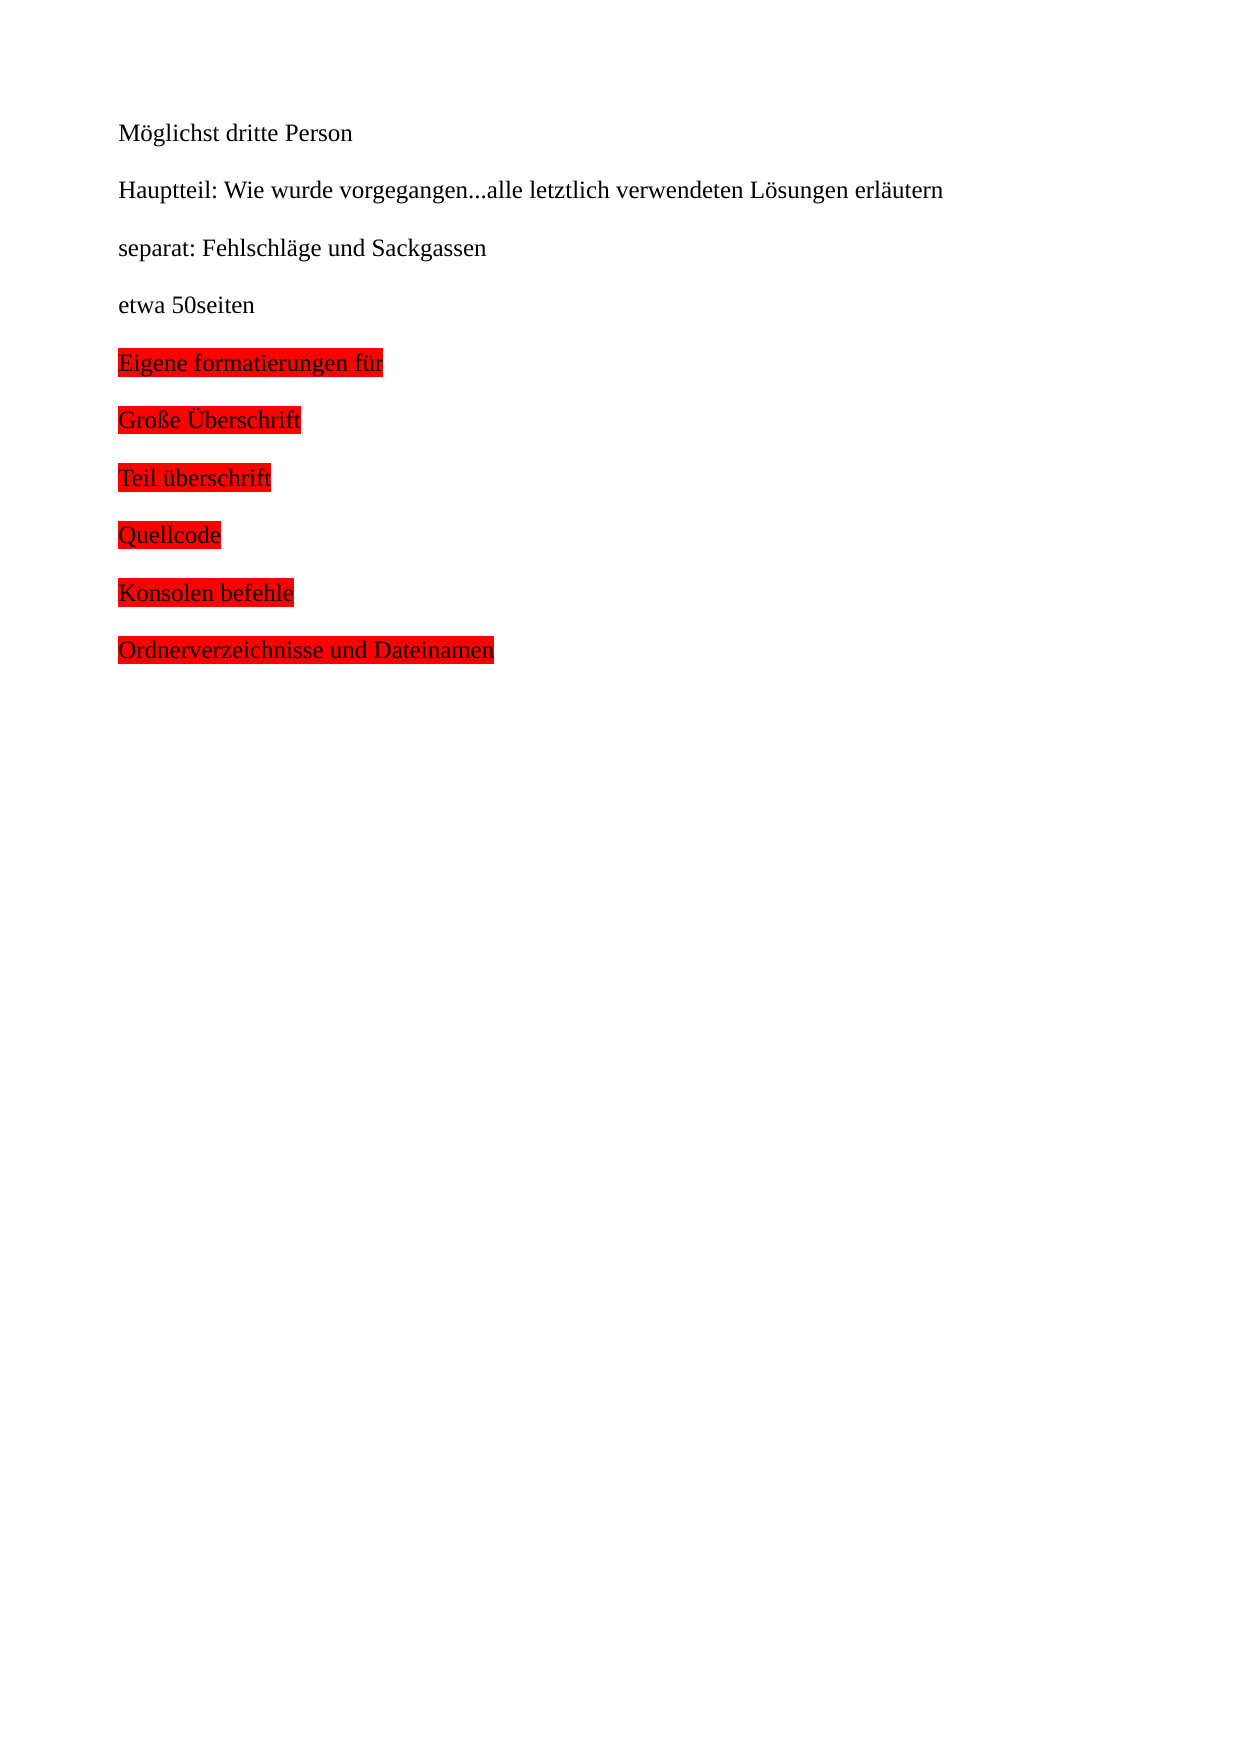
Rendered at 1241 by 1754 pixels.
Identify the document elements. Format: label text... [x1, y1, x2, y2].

text Große Überschrift [118, 406, 1122, 434]
text Quellcode [118, 521, 1122, 549]
text etwa 50seiten [118, 291, 1122, 319]
text Teil überschrift [118, 463, 1122, 492]
text Eigene formatierungen für [118, 348, 1122, 377]
text Möglichst dritte Person [118, 118, 1122, 147]
text Ordnerverzeichnisse und Dateinamen [118, 636, 1122, 664]
text Konsolen befehle [118, 578, 1122, 607]
text Hauptteil: Wie wurde vorgegangen...alle letztlich verwendeten Lösungen erläutern [118, 176, 1122, 204]
text separat: Fehlschläge und Sackgassen [118, 233, 1122, 262]
